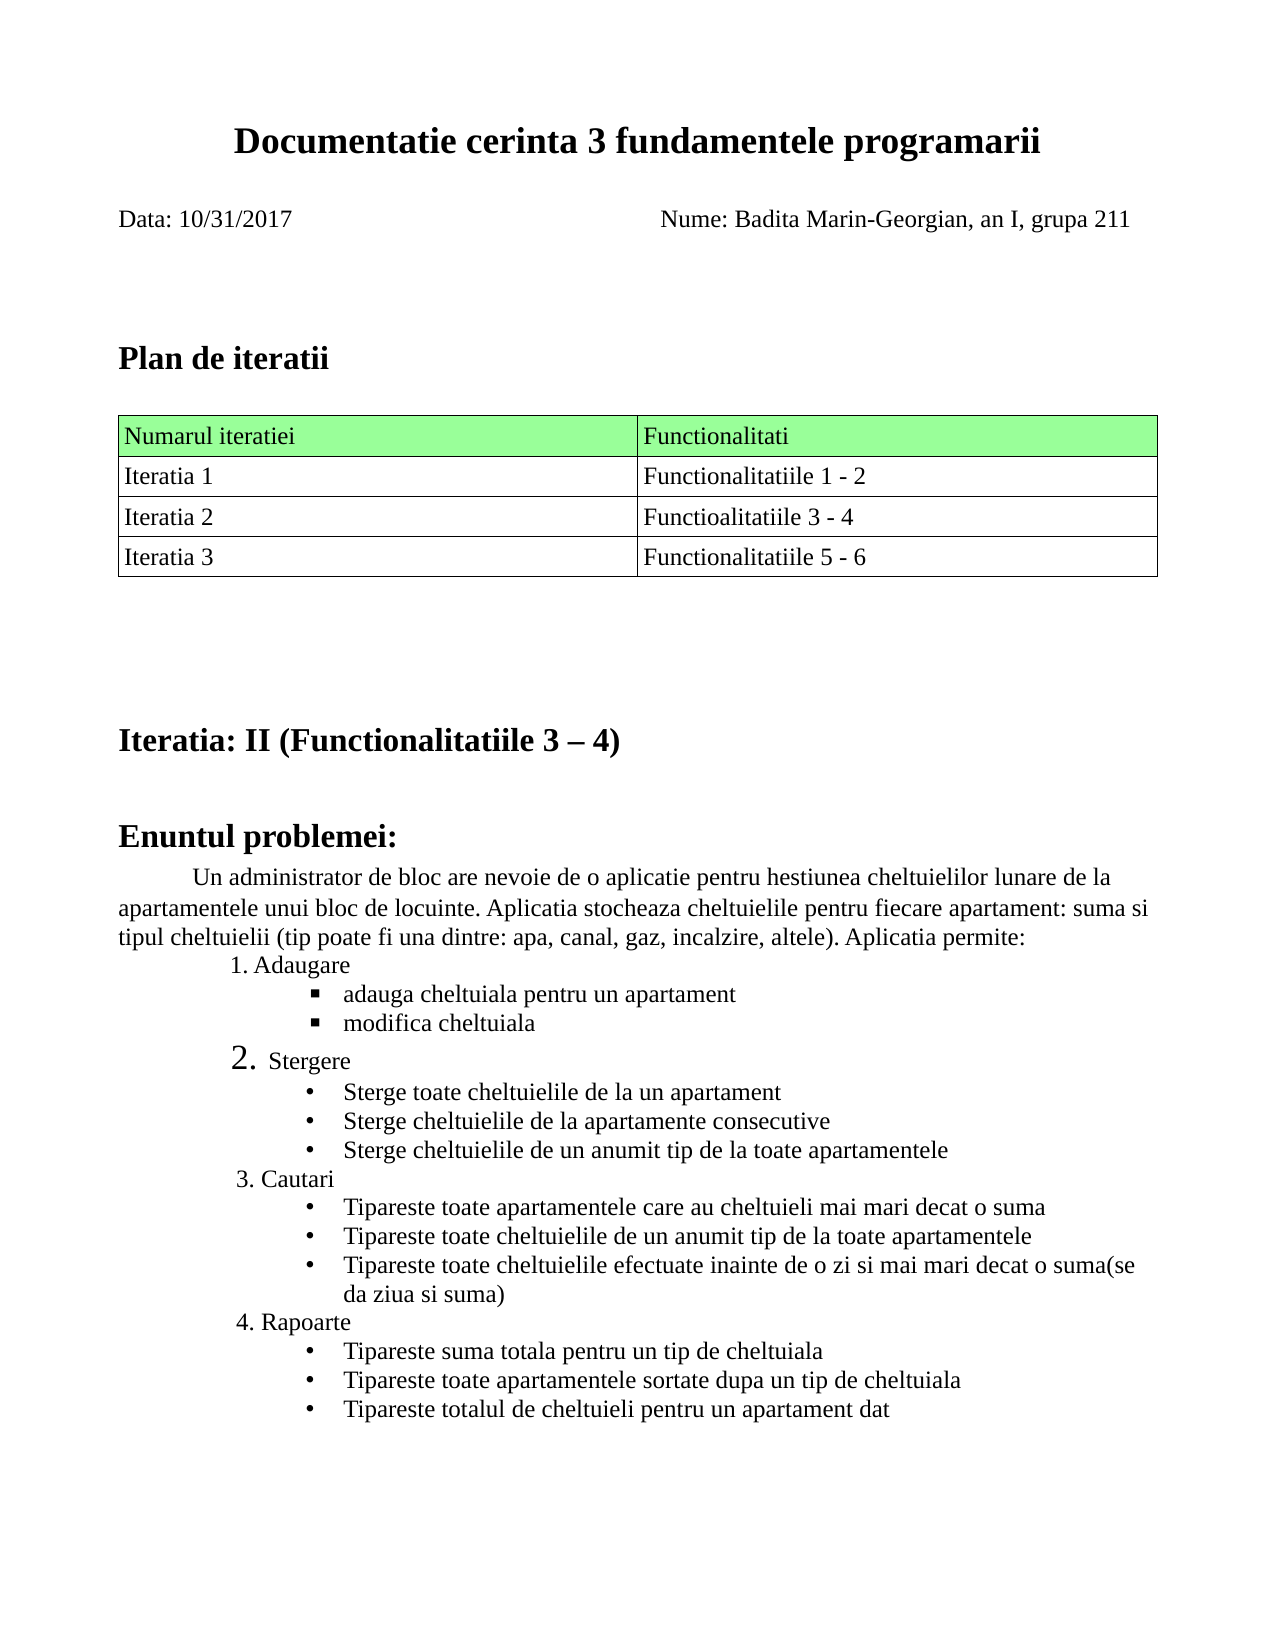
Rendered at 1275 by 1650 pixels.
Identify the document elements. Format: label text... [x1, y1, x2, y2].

text 4. Rapoarte [118, 1307, 1157, 1336]
table_cell Iteratia 1 [119, 457, 637, 496]
list Sterge cheltuielile de la apartamente consecutive [306, 1106, 1157, 1135]
table_cell Iteratia 2 [119, 497, 637, 536]
list Tipareste totalul de cheltuieli pentru un apartament dat [306, 1394, 1157, 1422]
text Data: 10/31/2017 Nume: Badita Marin-Georgian, an I, grupa 211 [118, 204, 1157, 233]
table_cell Functionalitatiile 1 - 2 [638, 457, 1157, 496]
list Tipareste toate cheltuielile de un anumit tip de la toate apartamentele [306, 1221, 1157, 1250]
list Tipareste toate cheltuielile efectuate inainte de o zi si mai mari decat o suma(se da ziua si suma) [306, 1250, 1157, 1307]
table_cell Iteratia 3 [119, 537, 637, 576]
list modifica cheltuiala [306, 1008, 1157, 1037]
table_header Functionalitati [638, 416, 1157, 456]
table_cell Functioalitatiile 3 - 4 [638, 497, 1157, 536]
list Sterge cheltuielile de un anumit tip de la toate apartamentele [306, 1135, 1157, 1164]
text Iteratia: II (Functionalitatiile 3 – 4) [118, 720, 1157, 759]
text Plan de iteratii [118, 338, 1157, 377]
list Tipareste toate apartamentele sortate dupa un tip de cheltuiala [306, 1365, 1157, 1394]
text 1. Adaugare [118, 950, 1157, 979]
list adauga cheltuiala pentru un apartament [306, 979, 1157, 1008]
list Sterge toate cheltuielile de la un apartament [306, 1077, 1157, 1106]
text 3. Cautari [118, 1164, 1157, 1192]
table_cell Functionalitatiile 5 - 6 [638, 537, 1157, 576]
text Enuntul problemei: [118, 816, 1157, 854]
list Tipareste suma totala pentru un tip de cheltuiala [306, 1336, 1157, 1365]
table_header Numarul iteratiei [119, 416, 637, 456]
text Un administrator de bloc are nevoie de o aplicatie pentru hestiunea cheltuielilor lunare de la apartamentele unui bloc de locuinte. Aplicatia stocheaza cheltuielile pentru fiecare apartament: suma si tipul cheltuielii (tip poate fi una dintre: apa, canal, gaz, incalzire, altele). Aplicatia permite: [118, 854, 1157, 950]
text Documentatie cerinta 3 fundamentele programarii [118, 118, 1157, 161]
list Stergere [231, 1037, 1157, 1077]
list Tipareste toate apartamentele care au cheltuieli mai mari decat o suma [306, 1192, 1157, 1221]
